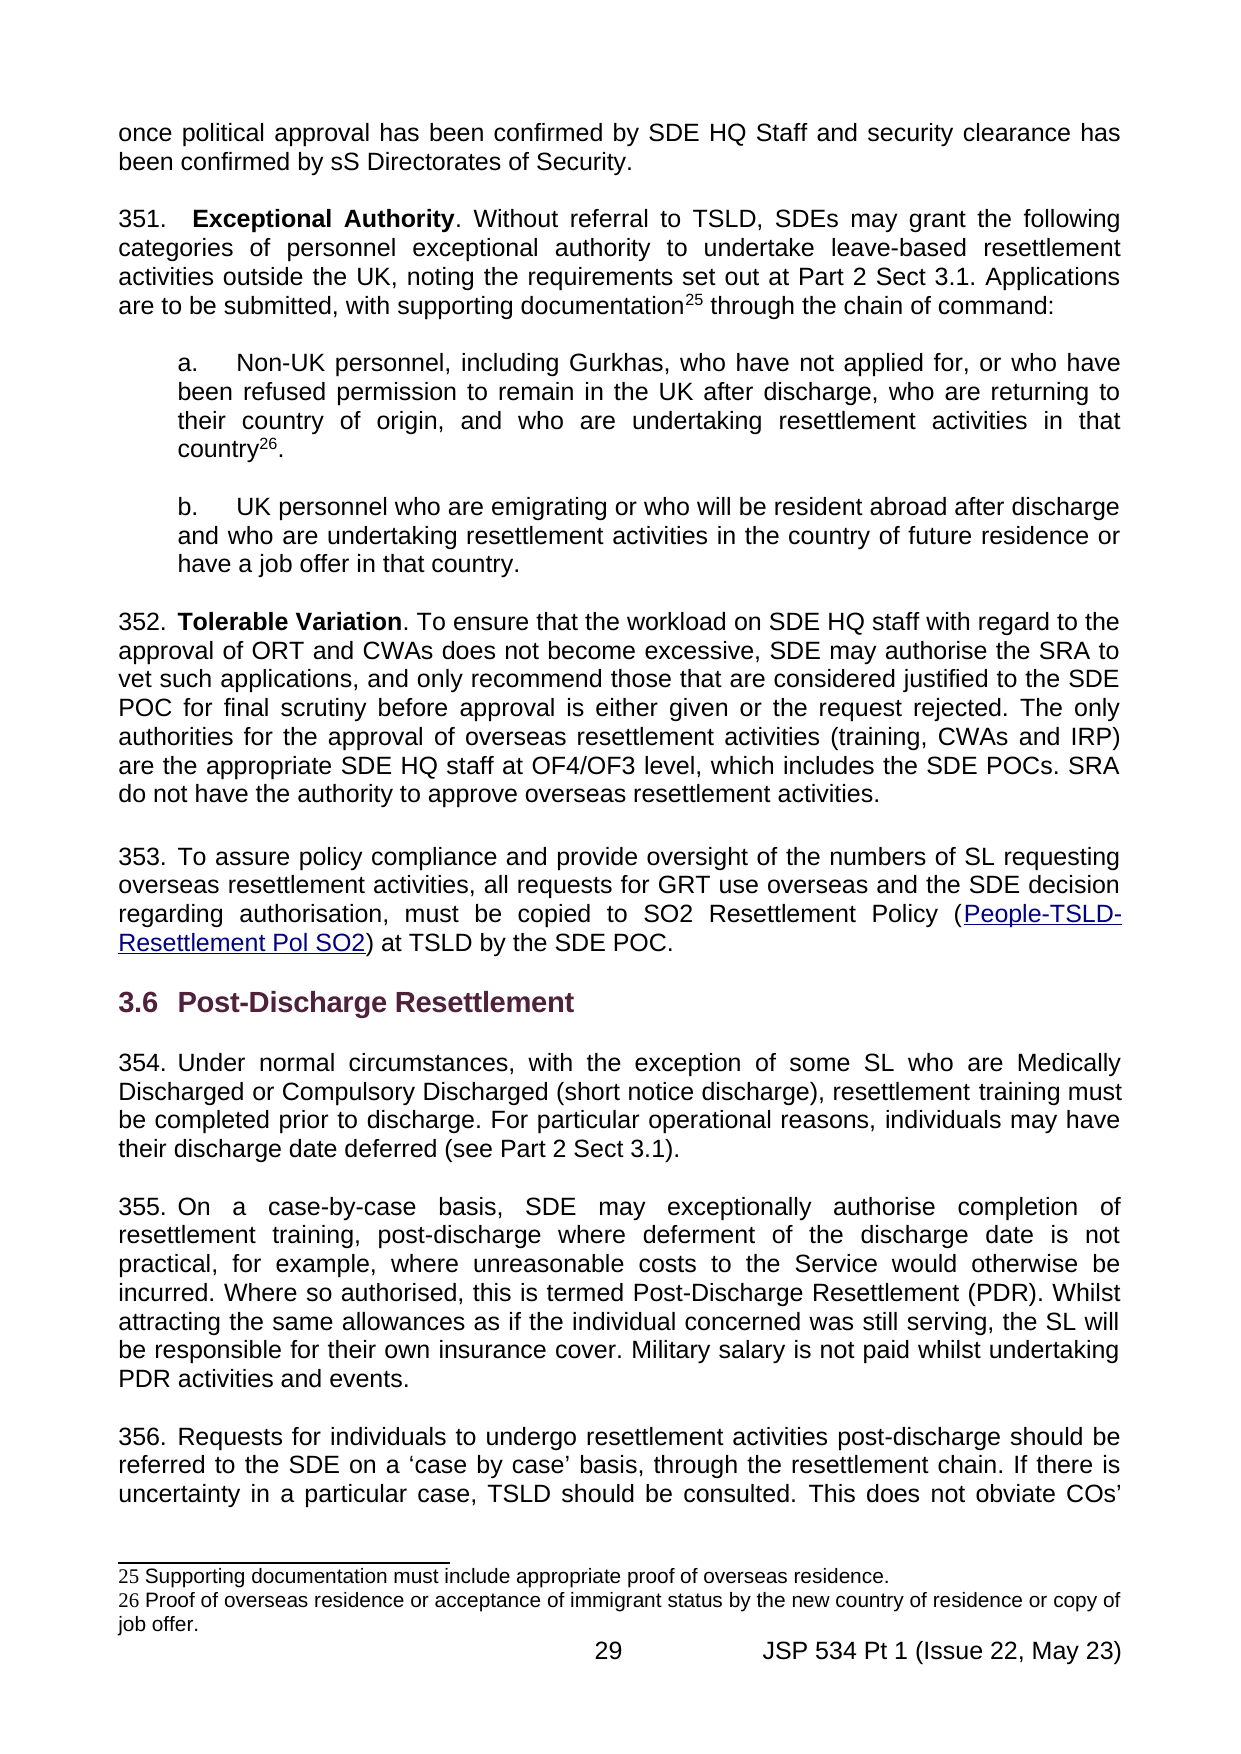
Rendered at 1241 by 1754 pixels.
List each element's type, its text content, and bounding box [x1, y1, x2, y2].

list Tolerable Variation. To ensure that the workload on SDE HQ staff with regard to the approval of ORT and CWAs does not become excessive, SDE may authorise the SRA to vet such applications, and only recommend those that are considered justified to the SDE POC for final scrutiny before approval is either given or the request rejected. The only authorities for the approval of overseas resettlement activities (training, CWAs and IRP) are the appropriate SDE HQ staff at OF4/OF3 level, which includes the SDE POCs. SRA do not have the authority to approve overseas resettlement activities. [118, 607, 1122, 808]
list Requests for individuals to undergo resettlement activities post-discharge should be referred to the SDE on a ‘case by case’ basis, through the resettlement chain. If there is uncertainty in a particular case, TSLD should be consulted. This does not obviate COs’ [118, 1421, 1122, 1508]
list once political approval has been confirmed by SDE HQ Staff and security clearance has been confirmed by sS Directorates of Security. [118, 118, 1122, 176]
list Proof of overseas residence or acceptance of immigrant status by the new country of residence or copy of job offer. [118, 1588, 1122, 1636]
list Supporting documentation must include appropriate proof of overseas residence. [118, 1563, 1122, 1588]
list UK personnel who are emigrating or who will be resident abroad after discharge and who are undertaking resettlement activities in the country of future residence or have a job offer in that country. [177, 492, 1122, 578]
list To assure policy compliance and provide oversight of the numbers of SL requesting overseas resettlement activities, all requests for GRT use overseas and the SDE decision regarding authorisation, must be copied to SO2 Resettlement Policy (People-TSLD-Resettlement Pol SO2) at TSLD by the SDE POC. [118, 842, 1122, 957]
list Exceptional Authority. Without referral to TSLD, SDEs may grant the following categories of personnel exceptional authority to undertake leave-based resettlement activities outside the UK, noting the requirements set out at Part 2 Sect 3.1. Applications are to be submitted, with supporting documentation through the chain of command: [118, 204, 1122, 319]
subtitle 3.6 Post-Discharge Resettlement [118, 985, 1122, 1019]
list Under normal circumstances, with the exception of some SL who are Medically Discharged or Compulsory Discharged (short notice discharge), resettlement training must be completed prior to discharge. For particular operational reasons, individuals may have their discharge date deferred (see Part 2 Sect 3.1). [118, 1048, 1122, 1163]
list Non-UK personnel, including Gurkhas, who have not applied for, or who have been refused permission to remain in the UK after discharge, who are returning to their country of origin, and who are undertaking resettlement activities in that country. [177, 348, 1122, 463]
list On a case-by-case basis, SDE may exceptionally authorise completion of resettlement training, post-discharge where deferment of the discharge date is not practical, for example, where unreasonable costs to the Service would otherwise be incurred. Where so authorised, this is termed Post-Discharge Resettlement (PDR). Whilst attracting the same allowances as if the individual concerned was still serving, the SL will be responsible for their own insurance cover. Military salary is not paid whilst undertaking PDR activities and events. [118, 1191, 1122, 1393]
